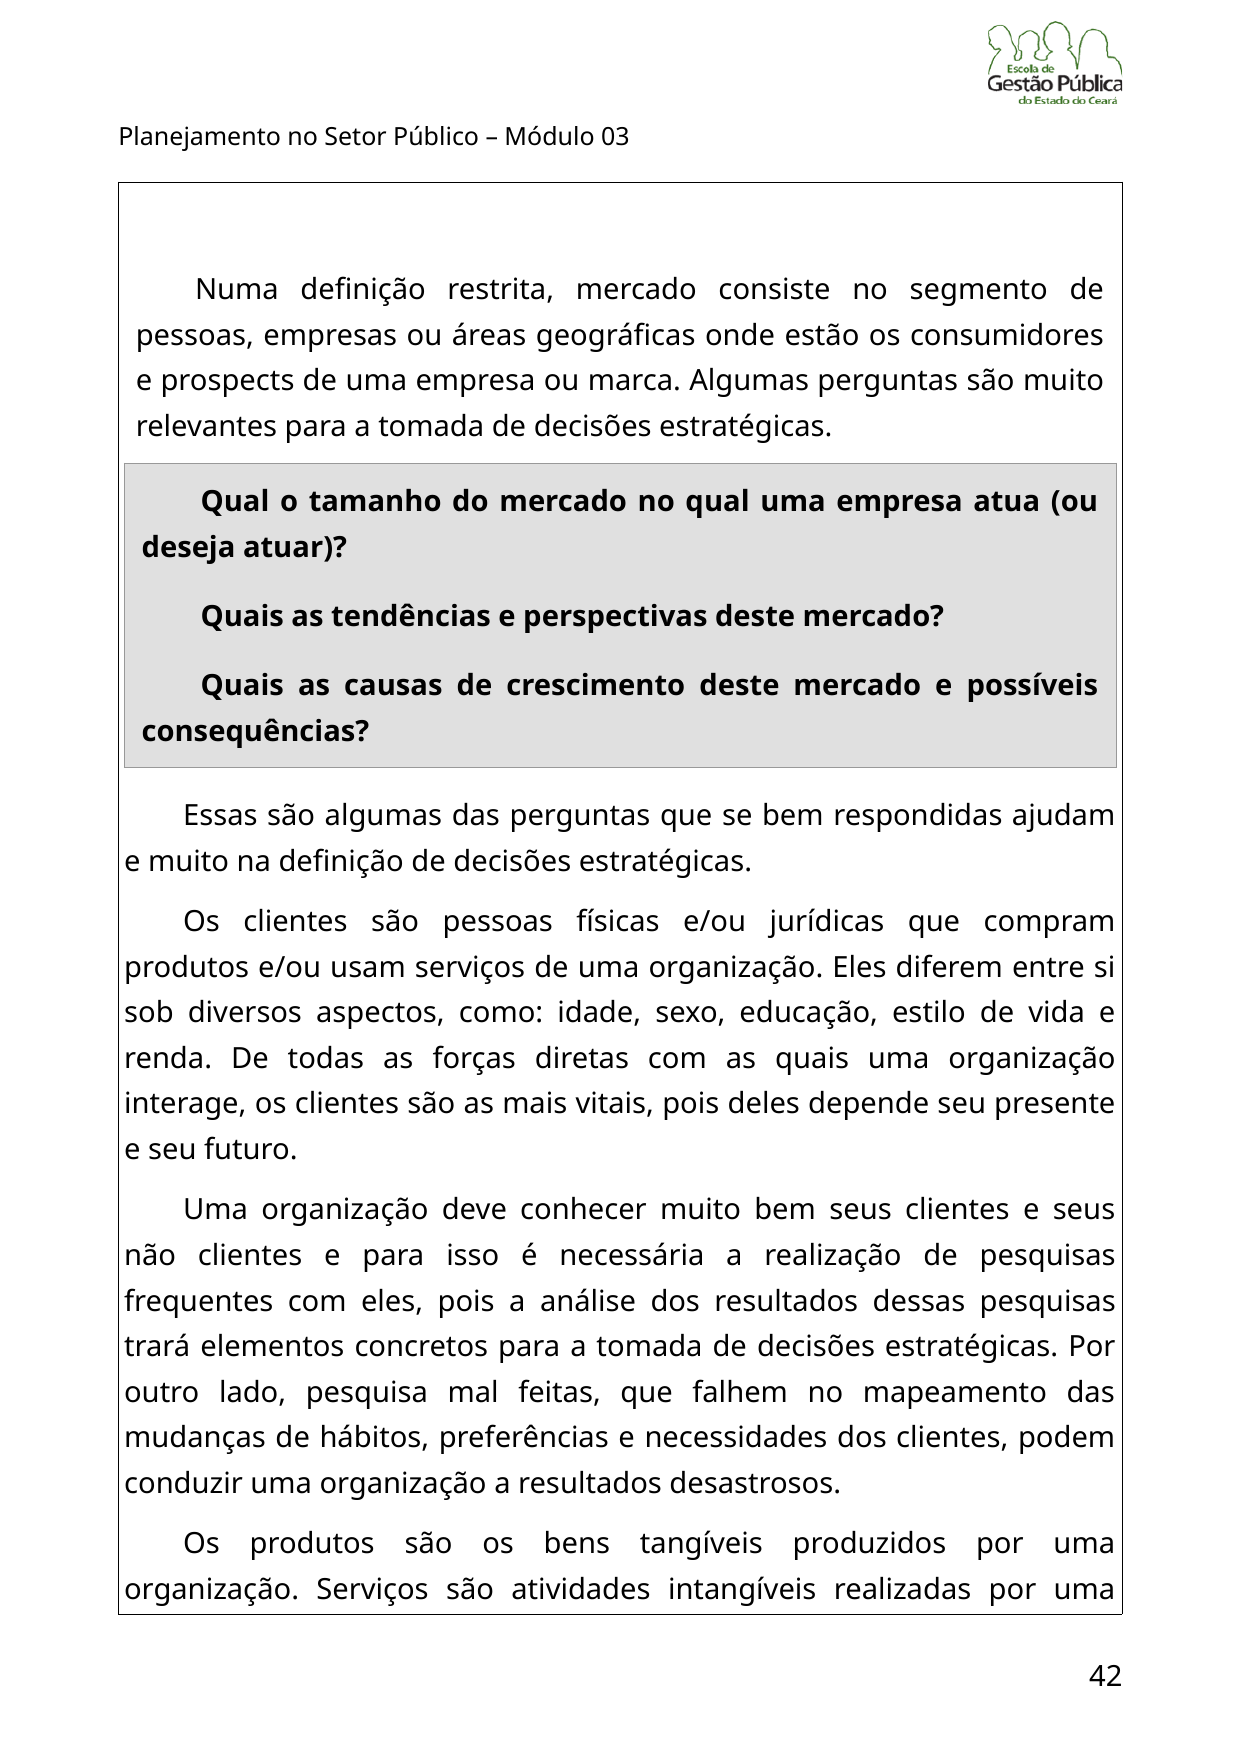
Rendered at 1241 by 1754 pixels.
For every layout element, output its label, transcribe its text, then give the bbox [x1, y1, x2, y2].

table_cell O Setor de Negócios consiste no ambiente com o qual a organização se relaciona diretamente, ambiente este em que atua de forma competitiva e cujos principais elementos são: mercado, clientes, produtos e/ou serviços, concorrentes e fornecedores. Esse é o ambiente específico no qual uma organização interage para sobreviver e prosperar com grupos e pessoas reais e ele é diferente para cada organização, variando conforme os negócios em que atua. O mercado, numa definição ampla, é a instituição social que emerge naturalmente das relações econômicas e que permite às pessoas (ou grupo de pessoas) realizar trocas, normalmente reguladas pela lei da oferta e da procura. Numa definição restrita, mercado consiste no segmento de pessoas, empresas ou áreas geográficas onde estão os consumidores e prospects de uma empresa ou marca. Algumas perguntas são muito relevantes para a tomada de decisões estratégicas. Essas são algumas das perguntas que se bem respondidas ajudam e muito na definição de decisões estratégicas. Os clientes são pessoas físicas e/ou jurídicas que compram produtos e/ou usam serviços de uma organização. Eles diferem entre si sob diversos aspectos, como: idade, sexo, educação, estilo de vida e renda. De todas as forças diretas com as quais uma organização interage, os clientes são as mais vitais, pois deles depende seu presente e seu futuro. Uma organização deve conhecer muito bem seus clientes e seus não clientes e para isso é necessária a realização de pesquisas frequentes com eles, pois a análise dos resultados dessas pesquisas trará elementos concretos para a tomada de decisões estratégicas. Por outro lado, pesquisa mal feitas, que falhem no mapeamento das mudanças de hábitos, preferências e necessidades dos clientes, podem conduzir uma organização a resultados desastrosos. Os produtos são os bens tangíveis produzidos por uma organização. Serviços são atividades intangíveis realizadas por uma organização que atendem às necessidades de determinados clientes ou que agregam valor a bens produzidos. O conhecimento do mercado e dos clientes é que permite a uma organização saber que produtos e/ou serviços atendem às suas necessidades, bem como o nível de competição, de padronização e de diferenciação/inovação dos produtos/serviços que a instituição deve oferecer. Os concorrentes são organizações específicas que oferecem mercadorias iguais ou similares aos mesmos clientes e que competem entre si pelos mesmos recursos do mercado, como matéria-prima e mão de obra. Os concorrentes podem ser diretos ou indiretos. Os concorrentes diretos são aqueles que produzem produtos e serviços similares, enquanto os concorrentes indiretos alteram o interesse do consumidor, desviando as suas intenções de compra. As mudanças oriundas de concorrentes indiretos são mais difíceis de se prever e de monitorar do que aquelas dos concorrentes diretos. Os fornecedores são provedores específicos de recursos humanos, financeiros, materiais e de informação, necessários a uma organização para operar. Fornecedores são organizações que fornecem recursos como fundos, energia, equipamentos, serviços e materiais para a produção de produtos ou serviços das organizações. Esses recursos afetam expressivamente a qualidade, o custo e o prazo de entrega de qualquer produto ou serviço. [119, 183, 1122, 1613]
table_header Qual o tamanho do mercado no qual uma empresa atua (ou deseja atuar)? Quais as tendências e perspectivas deste mercado? Quais as causas de crescimento deste mercado e possíveis consequências? [125, 464, 1116, 767]
picture [118, 21, 1123, 104]
